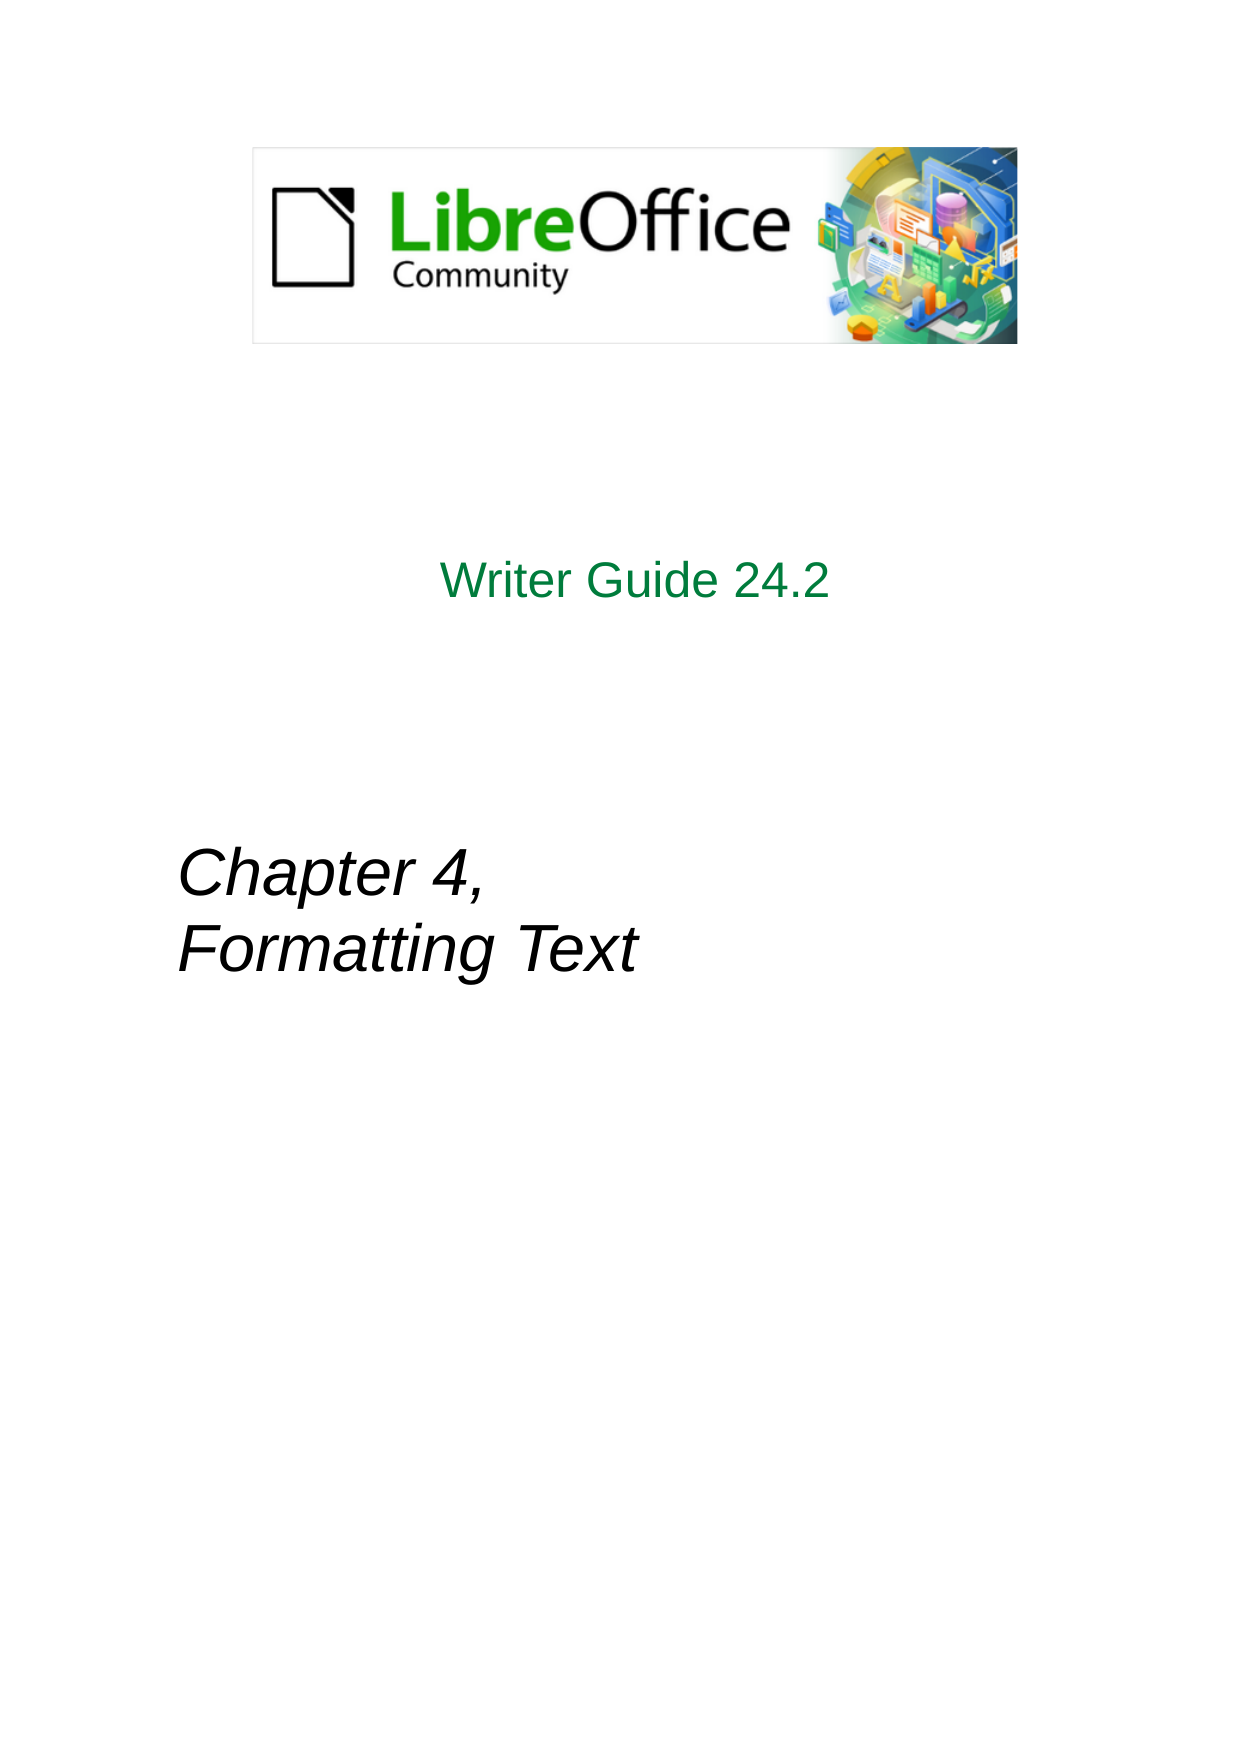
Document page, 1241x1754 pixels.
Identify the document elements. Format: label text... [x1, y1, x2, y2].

text Writer Guide 24.2 [177, 550, 1093, 608]
picture [252, 147, 1018, 344]
title Chapter 4, Formatting Text [177, 833, 1093, 986]
